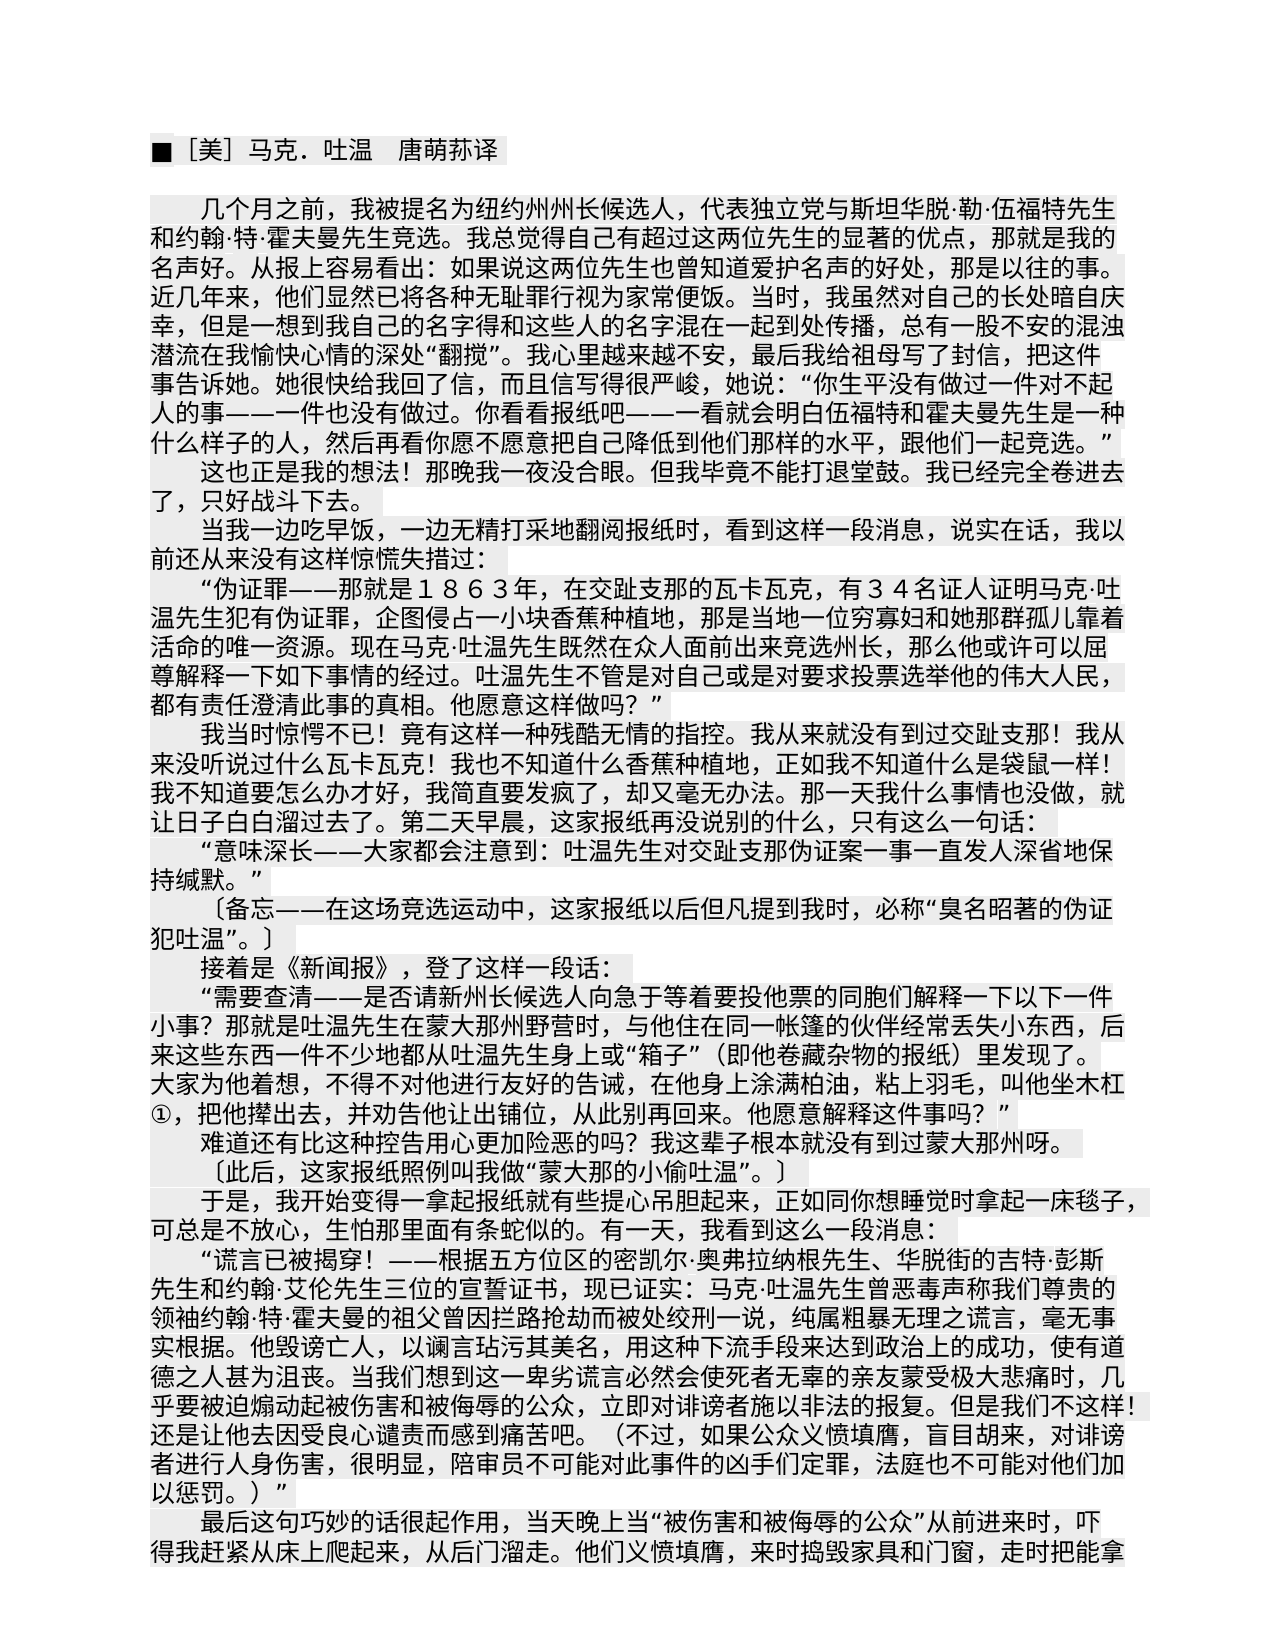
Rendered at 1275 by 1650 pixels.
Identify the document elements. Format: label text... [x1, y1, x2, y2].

text 想起1870年馬克吐溫寫的短篇小說---竞选州长 ， 竞选州长 ■［美］马克．吐温 唐萌荪译 几个月之前，我被提名为纽约州州长候选人，代表独立党与斯坦华脱·勒·伍福特先生和约翰·特·霍夫曼先生竞选。我总觉得自己有超过这两位先生的显著的优点，那就是我的名声好。从报上容易看出：如果说这两位先生也曾知道爱护名声的好处，那是以往的事。近几年来，他们显然已将各种无耻罪行视为家常便饭。当时，我虽然对自己的长处暗自庆幸，但是一想到我自己的名字得和这些人的名字混在一起到处传播，总有一股不安的混浊潜流在我愉快心情的深处“翻搅”。我心里越来越不安，最后我给祖母写了封信，把这件事告诉她。她很快给我回了信，而且信写得很严峻，她说：“你生平没有做过一件对不起人的事——一件也没有做过。你看看报纸吧——一看就会明白伍福特和霍夫曼先生是一种什么样子的人，然后再看你愿不愿意把自己降低到他们那样的水平，跟他们一起竞选。” 这也正是我的想法！那晚我一夜没合眼。但我毕竟不能打退堂鼓。我已经完全卷进去了，只好战斗下去。 当我一边吃早饭，一边无精打采地翻阅报纸时，看到这样一段消息，说实在话，我以前还从来没有这样惊慌失措过： “伪证罪——那就是１８６３年，在交趾支那的瓦卡瓦克，有３４名证人证明马克·吐温先生犯有伪证罪，企图侵占一小块香蕉种植地，那是当地一位穷寡妇和她那群孤儿靠着活命的唯一资源。现在马克·吐温先生既然在众人面前出来竞选州长，那么他或许可以屈尊解释一下如下事情的经过。吐温先生不管是对自己或是对要求投票选举他的伟大人民，都有责任澄清此事的真相。他愿意这样做吗？” 我当时惊愕不已！竟有这样一种残酷无情的指控。我从来就没有到过交趾支那！我从来没听说过什么瓦卡瓦克！我也不知道什么香蕉种植地，正如我不知道什么是袋鼠一样！我不知道要怎么办才好，我简直要发疯了，却又毫无办法。那一天我什么事情也没做，就让日子白白溜过去了。第二天早晨，这家报纸再没说别的什么，只有这么一句话： “意味深长——大家都会注意到：吐温先生对交趾支那伪证案一事一直发人深省地保持缄默。” 〔备忘——在这场竞选运动中，这家报纸以后但凡提到我时，必称“臭名昭著的伪证犯吐温”。〕 接着是《新闻报》，登了这样一段话： “需要查清——是否请新州长候选人向急于等着要投他票的同胞们解释一下以下一件小事？那就是吐温先生在蒙大那州野营时，与他住在同一帐篷的伙伴经常丢失小东西，后来这些东西一件不少地都从吐温先生身上或“箱子”（即他卷藏杂物的报纸）里发现了。大家为他着想，不得不对他进行友好的告诫，在他身上涂满柏油，粘上羽毛，叫他坐木杠①，把他撵出去，并劝告他让出铺位，从此别再回来。他愿意解释这件事吗？” 难道还有比这种控告用心更加险恶的吗？我这辈子根本就没有到过蒙大那州呀。 〔此后，这家报纸照例叫我做“蒙大那的小偷吐温”。〕 于是，我开始变得一拿起报纸就有些提心吊胆起来，正如同你想睡觉时拿起一床毯子，可总是不放心，生怕那里面有条蛇似的。有一天，我看到这么一段消息： “谎言已被揭穿！——根据五方位区的密凯尔·奥弗拉纳根先生、华脱街的吉特·彭斯先生和约翰·艾伦先生三位的宣誓证书，现已证实：马克·吐温先生曾恶毒声称我们尊贵的领袖约翰·特·霍夫曼的祖父曾因拦路抢劫而被处绞刑一说，纯属粗暴无理之谎言，毫无事实根据。他毁谤亡人，以谰言玷污其美名，用这种下流手段来达到政治上的成功，使有道德之人甚为沮丧。当我们想到这一卑劣谎言必然会使死者无辜的亲友蒙受极大悲痛时，几乎要被迫煽动起被伤害和被侮辱的公众，立即对诽谤者施以非法的报复。但是我们不这样！还是让他去因受良心谴责而感到痛苦吧。（不过，如果公众义愤填膺，盲目胡来，对诽谤者进行人身伤害，很明显，陪审员不可能对此事件的凶手们定罪，法庭也不可能对他们加以惩罚。）” 最后这句巧妙的话很起作用，当天晚上当“被伤害和被侮辱的公众”从前进来时，吓得我赶紧从床上爬起来，从后门溜走。他们义愤填膺，来时捣毁家具和门窗，走时把能拿动的财物统统带走。然而，我可以手按《圣经》起誓：我从没诽谤过霍夫曼州长的祖父。而且直到那天为止，我从没听人说起过他，我自己也没提到过他。 〔顺便说一句，刊登上述新闻的那家报纸此后总是称我为“拐尸犯吐温”。〕 引起我注意的下一篇报上的文章是下面这段： “好个候选人——马克·吐温先生原定于昨晚独立党民众大会上作一次损伤对方的演说，却未履行其义务。他的医生打电报来称他被几匹狂奔的拉车的马撞倒，腿部两处负伤——卧床不起，痛苦难言等等，以及许多诸如此类的废话。独立党的党员们只好竭力听信这一拙劣的托词，假装不知道他们提名为候选人的这个放荡不羁的家伙未曾出席大会的真正原因。 有人见到，昨晚有一个人喝得酩酊大醉，摇摇晃晃地走进吐温先生下榻的旅馆。独立党人责无旁贷须证明那个醉鬼并非马克·吐温本人。这一下我们终于把他们抓住了。此事不容避而不答。人民以雷鸣般的呼声询问：‘那人是谁？’” 我的名字真的与这个丢脸的嫌疑联在一起，这是不可思议的，绝对地不可思议。我已经有整整三年没有喝过啤酒、葡萄酒或任何一种酒了。 〔这家报纸在下一期上大胆地称我为“酒疯子吐温先生”，而且我知道，它会一直这样称呼下去，但我当时看了竟毫无痛苦，足见这种局势对我有多大的影响。〕 那时我所收到的邮件中，匿名信占了重要的部分。那些信一般是这样写的： “被你从你寓所门口一脚踢开的那个要饭的老婆婆，现在怎么样了？” 好管闲事者 也有这样写的： “你干的一些事，除我之外没人知道，你最好拿出几块钱来孝敬鄙人，不然，报上有你好看的。” 惹不起 大致就是这类内容。如果还想听，我可以继续引用下去，直到使读者恶心。 不久，共和党的主要报纸“宣判”我犯了大规模的贿赂罪，而民主党最主要的报纸则把一桩大肆渲染敲诈案件硬“栽”在我头上。 〔这样，我又得到了两个头衔：“肮脏的贿赂犯吐温”和“令人恶心的讹诈犯吐温”。〕 这时候舆论哗然，纷纷要我“答复”所有对我提出的那些可怕的指控。这就使得我们党的报刊主编和领袖们都说，我如果再沉默不语，我的政治生命就要给毁了。好像要使他们的控诉更为迫切似的，就在第二天，一家报纸登了这样一段话： “明察此人！独立党这位候选人至今默不吭声。因为他不敢说话。对他的每条控告都有证据，并且那种足以说明问题的沉默一再承认了他的罪状，现在他永远翻不了案了。独立党的党员们，看看你们这位候选人吧！看看这位声名狼藉的伪证犯！这位蒙大那的小偷！这位拐尸犯！好好看一看你们这个具体化的酒疯子！你们这位肮脏的贿赂犯！你们这位令人恶心的讹诈犯！你们盯住他好好看一看，好好想一想——这个家伙犯下了这么可怕的罪行，得了这么一连串倒霉的称号，而且一条也不敢予以否认，看你们是否还愿意把自己公正的选票投给他！” 我无法摆脱这种困境，只得深怀耻辱，准备着手“答复”那一大堆毫无根据的指控和卑鄙下流的谎言。但是我始终没有完成这个任务，因为就在第二天，有一家报纸登出一个新的恐怖案件，再次对我进行恶意中伤，说因一家疯人院妨碍我家的人看风景，我就将这座疯人院烧掉，把院里的病人统统烧死了，这使我万分惊慌。接着又是一个控告，说我为了吞占我叔父的财产而将他毒死，并且要求立即挖开坟墓验尸。这使我几乎陷入了精神错乱的境地。在这些控告之上，还有人竟控告我在负责育婴堂事务时雇用老掉了牙的、昏庸的亲戚给育婴堂做饭。我拿不定主意了——真的拿不定主意了。最后，党派斗争的积怨对我的无耻迫害达到了自然而然的高潮：有人教唆９个刚刚在学走路的包括各种不同肤色、穿着各种各样的破烂衣服的小孩，冲到一次民众大会的讲台上来，紧紧抱住我的双腿，叫我做爸爸！ 我放弃了竞选。我降下旗帜投降。我不够竞选纽约州州长运动所要求的条件，所以，我呈递上退出候选人的声明，并怀着痛苦的心情签上我的名字： “你忠实的朋友，过去是正派人，现在却成了伪证犯、小偷、拐尸犯、酒疯子、贿赂犯和讹诈犯的马克·吐温。”● （１８７０年） ①坐木杠；这是当时美国的一种私刑。把认为犯有罪行的人绑住，身上涂上柏油，粘上羽毛，让他跨坐在一根木棍上，抬着他游街示众。——译注 [150, 75, 1125, 1567]
